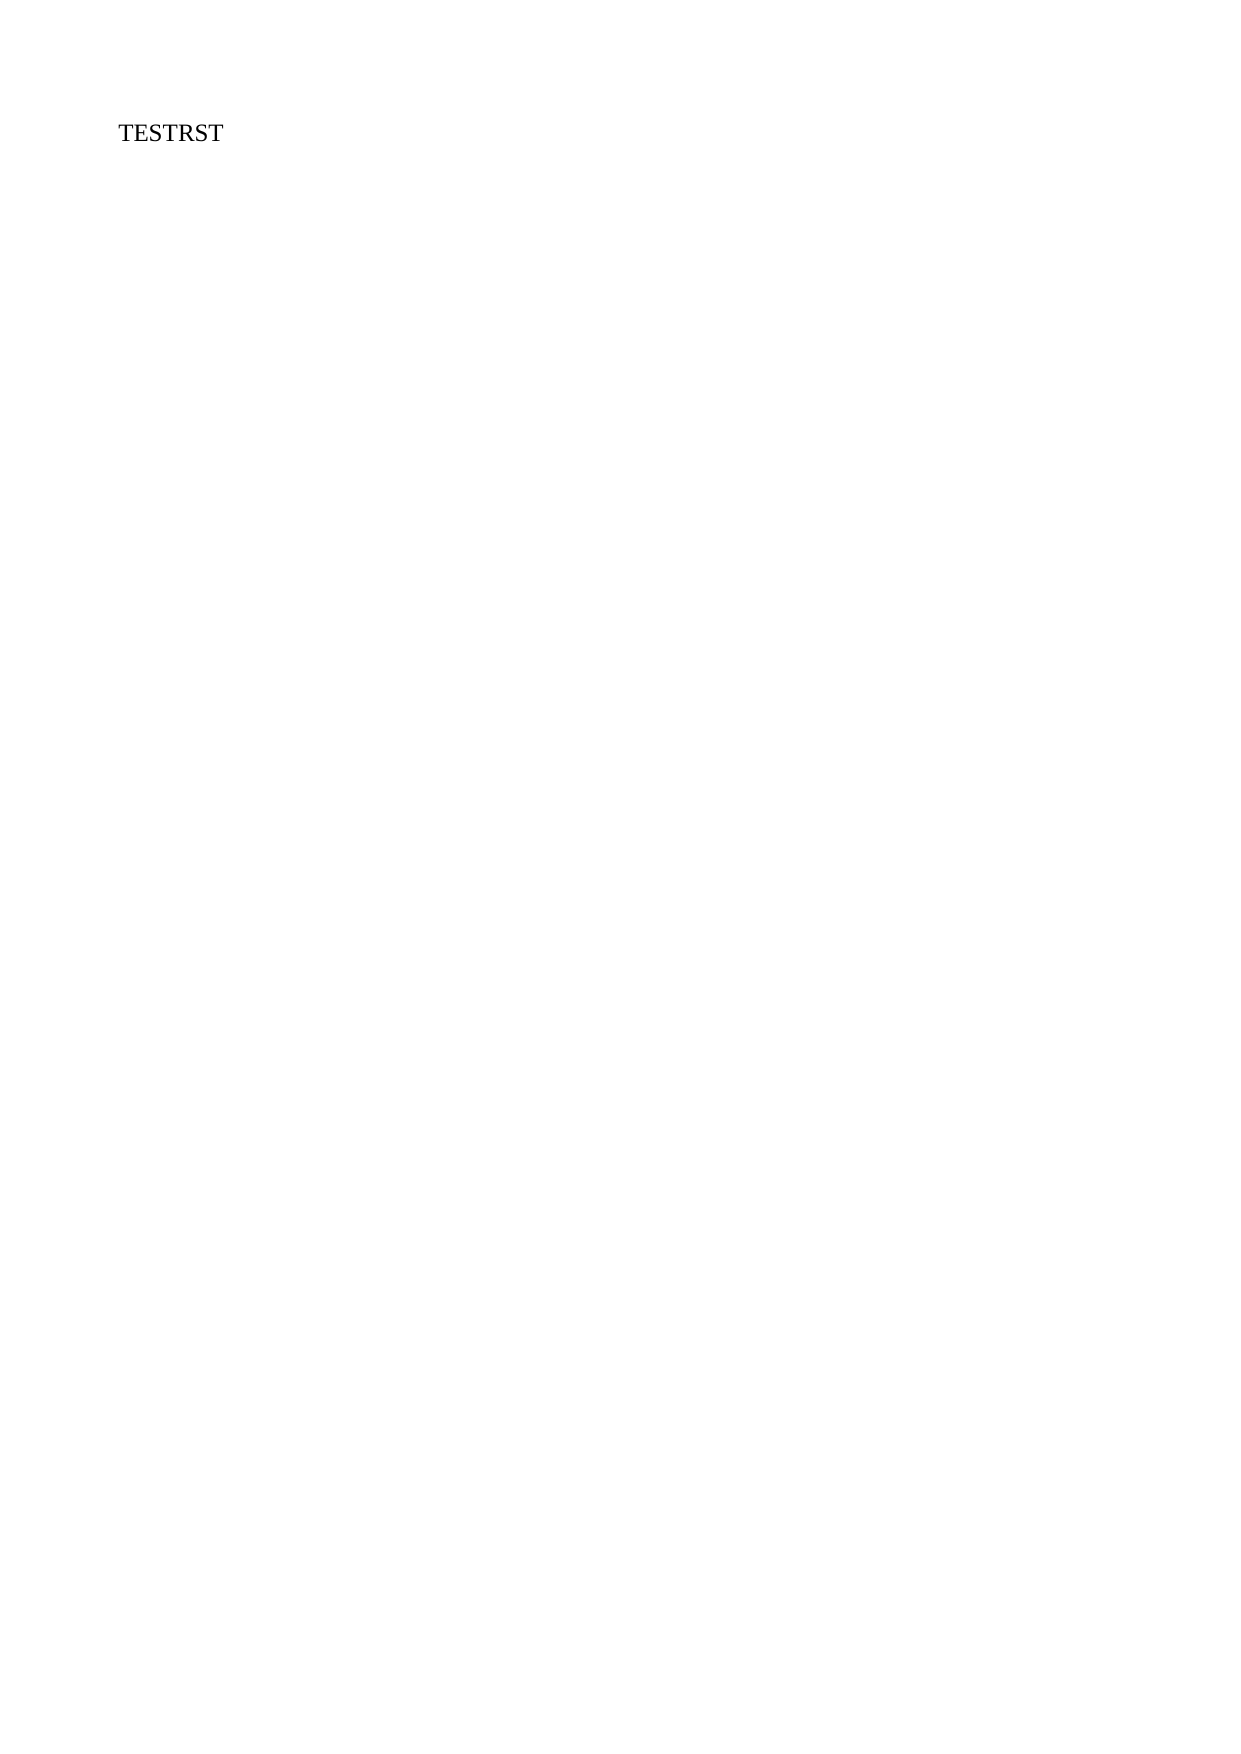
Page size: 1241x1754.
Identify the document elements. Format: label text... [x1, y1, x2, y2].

text TESTRST [118, 118, 1122, 147]
